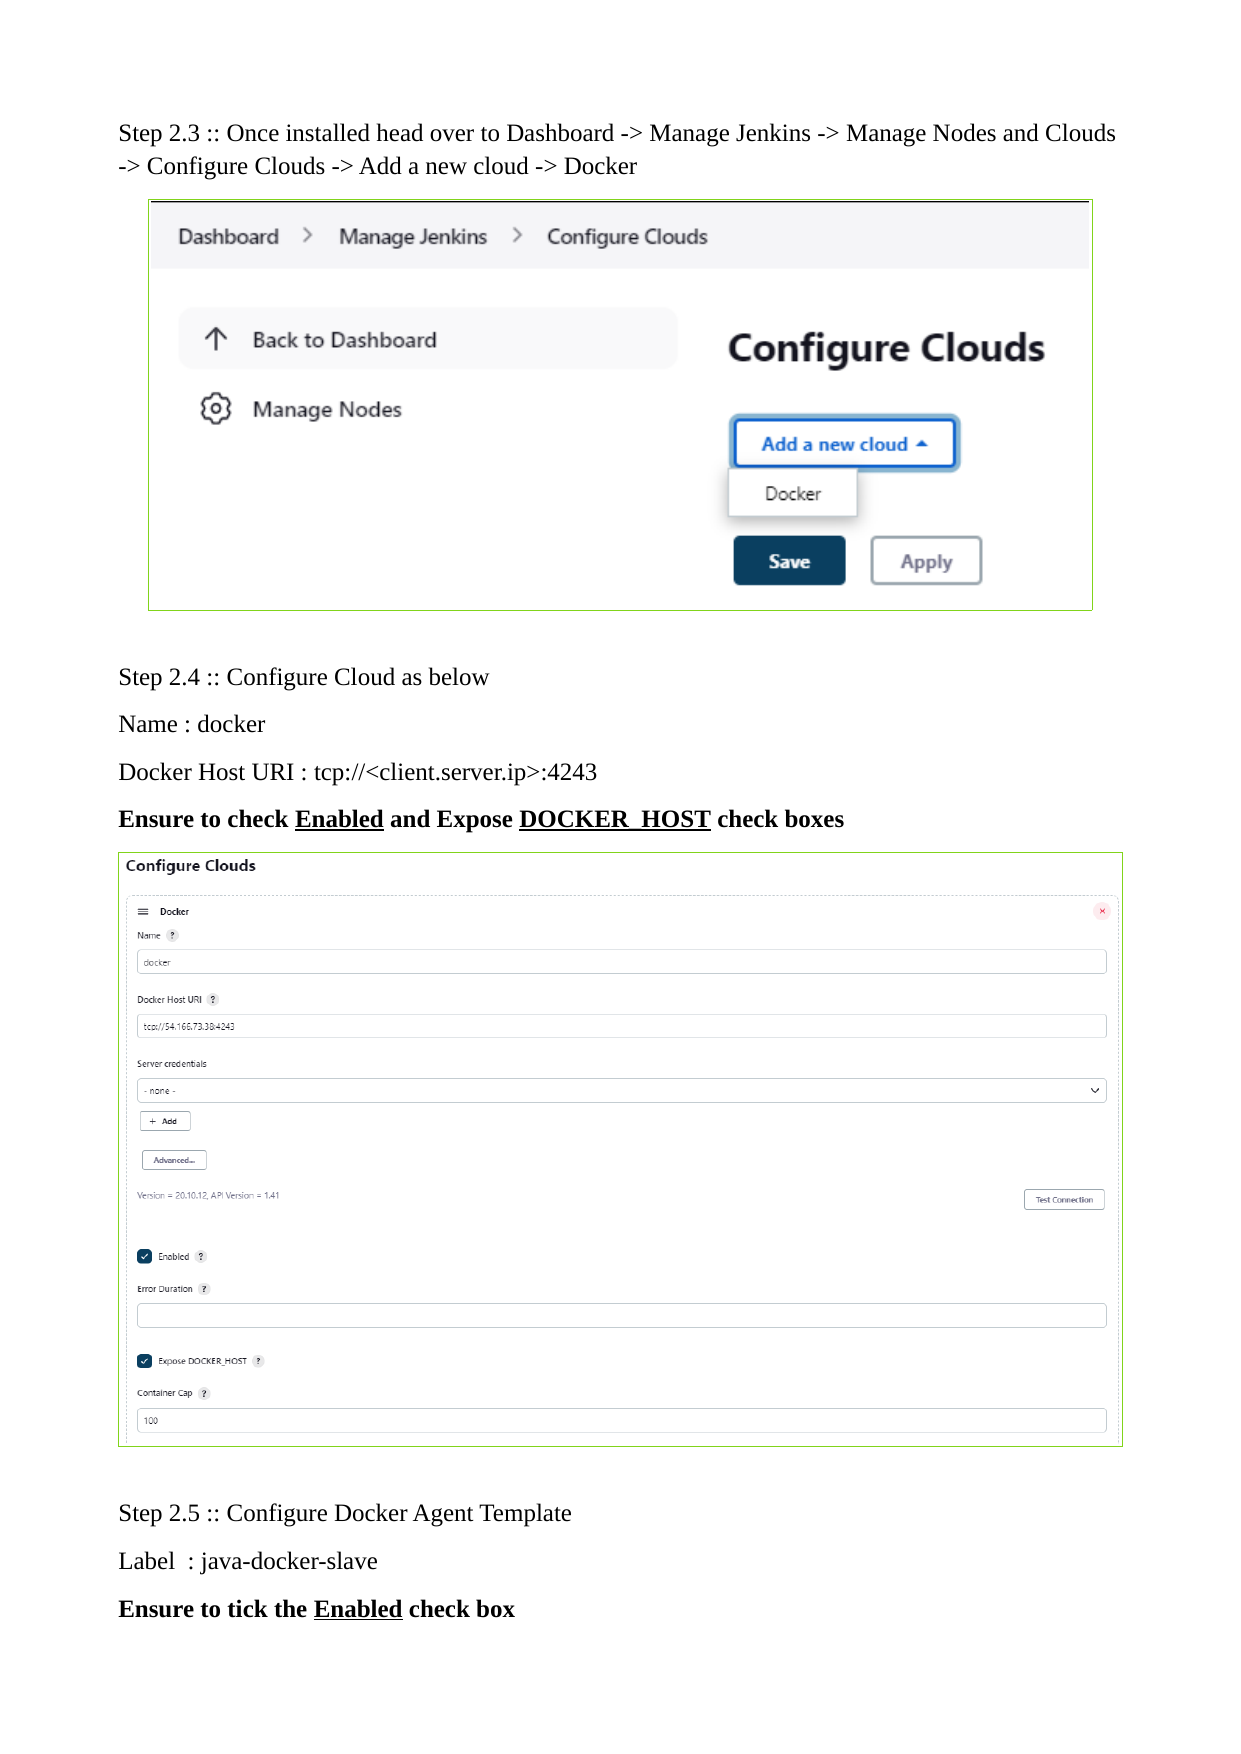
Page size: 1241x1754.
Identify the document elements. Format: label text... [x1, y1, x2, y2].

text Ensure to check Enabled and Expose DOCKER_HOST check boxes [118, 804, 1122, 833]
picture [151, 201, 1089, 607]
text Step 2.3 :: Once installed head over to Dashboard -> Manage Jenkins -> Manage Nodes and Clouds -> Configure Clouds -> Add a new cloud -> Docker [118, 118, 1122, 180]
text Label : java-docker-slave [118, 1546, 1122, 1575]
text Ensure to tick the Enabled check box [118, 1594, 1122, 1622]
text Step 2.4 :: Configure Cloud as below [118, 662, 1122, 690]
text Docker Host URI : tcp://<client.server.ip>:4243 [118, 757, 1122, 786]
text Step 2.5 :: Configure Docker Agent Template [118, 1498, 1122, 1527]
text Name : docker [118, 709, 1122, 738]
picture [121, 855, 1119, 1444]
